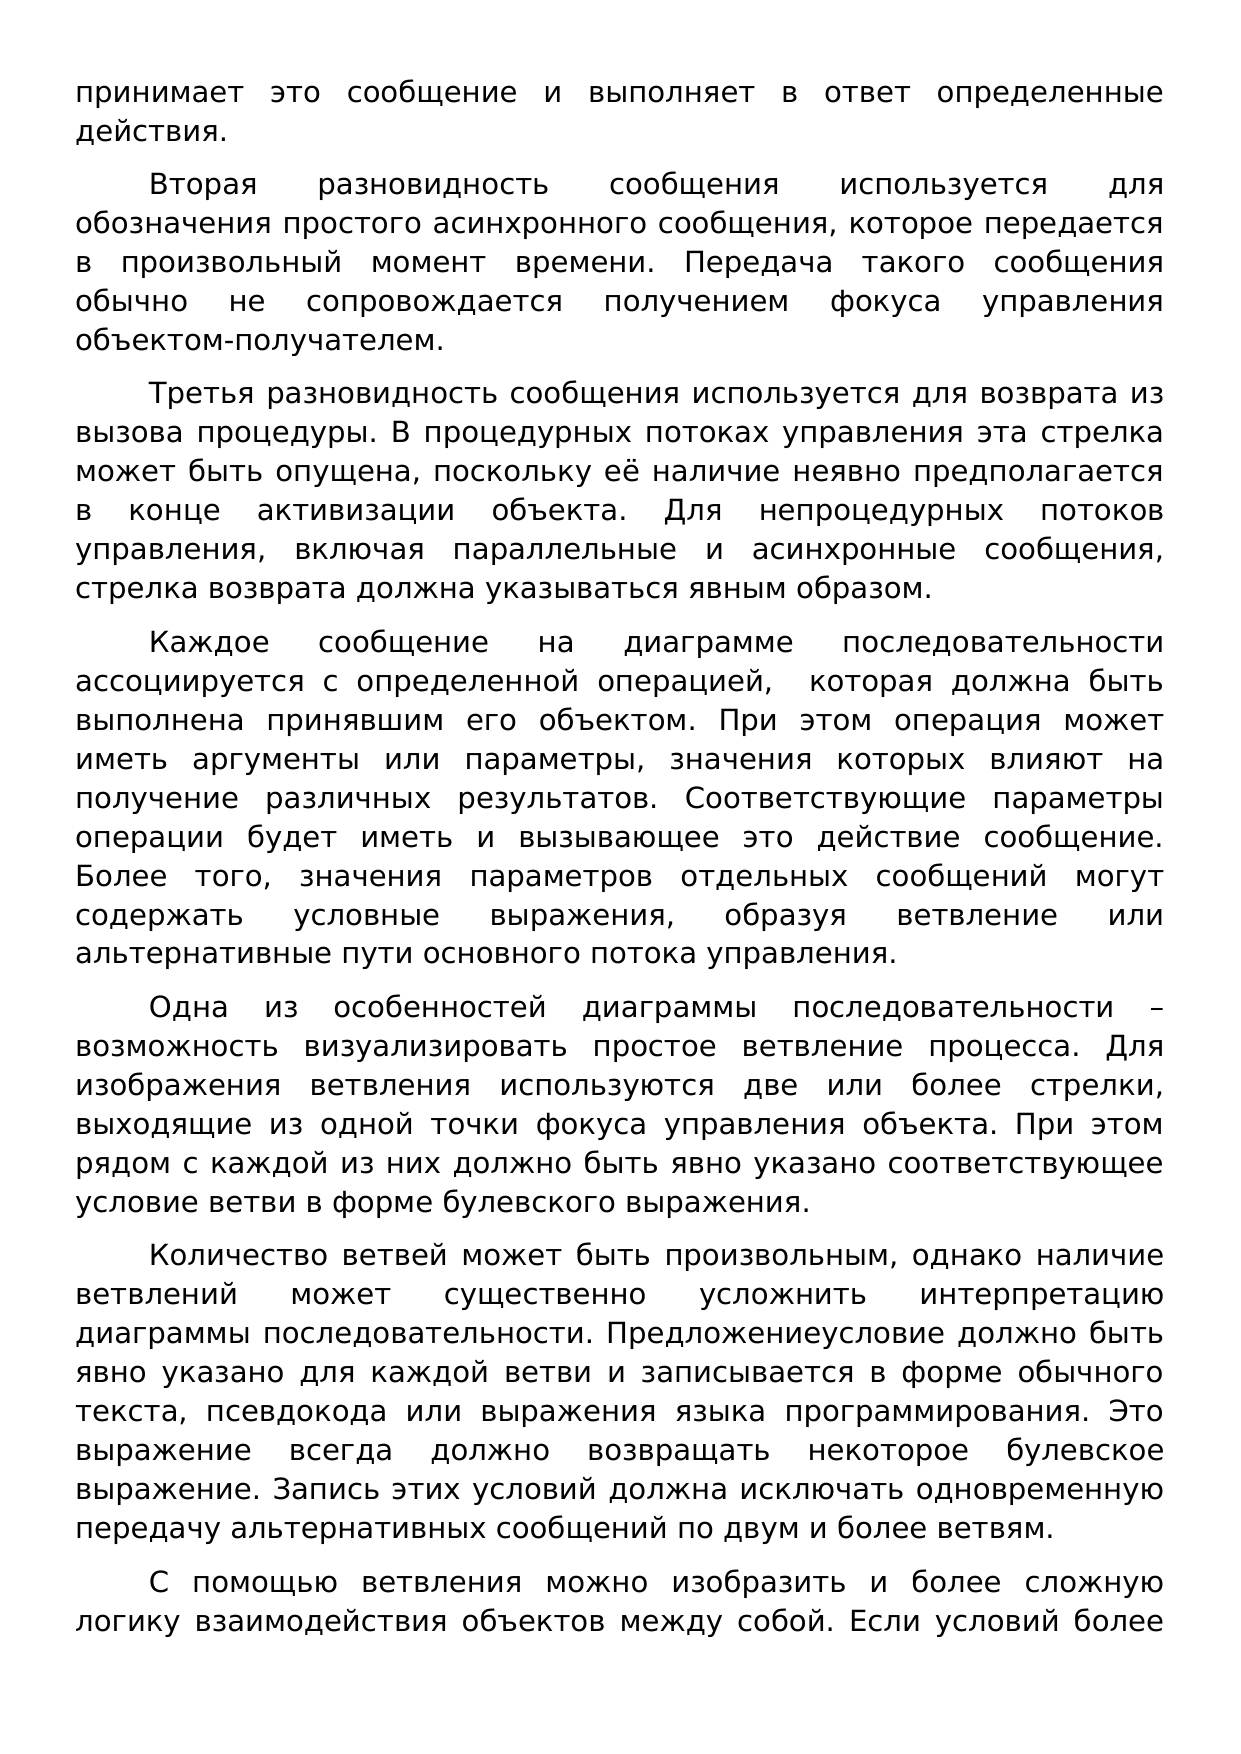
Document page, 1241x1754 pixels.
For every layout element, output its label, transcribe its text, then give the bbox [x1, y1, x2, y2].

text Одна из особенностей диаграммы последовательности – возможность визуализировать простое ветвление процесса. Для изображения ветвления используются две или более стрелки, выходящие из одной точки фокуса управления объекта. При этом рядом с каждой из них должно быть явно указано соответствующее условие ветви в форме булевского выражения. [75, 990, 1165, 1219]
text принимает это сообщение и выполняет в ответ определенные действия. [75, 75, 1165, 148]
text Третья разновидность сообщения используется для возврата из вызова процедуры. В процедурных потоках управления эта стрелка может быть опущена, поскольку её наличие неявно предполагается в конце активизации объекта. Для непроцедурных потоков управления, включая параллельные и асинхронные сообщения, стрелка возврата должна указываться явным образом. [75, 377, 1165, 606]
text Вторая разновидность сообщения используется для обозначения простого асинхронного сообщения, которое передается в произвольный момент времени. Передача такого сообщения обычно не сопровождается получением фокуса управления объектом-получателем. [75, 167, 1165, 357]
text Количество ветвей может быть произвольным, однако наличие ветвлений может существенно усложнить интерпретацию диаграммы последовательности. Предложениеусловие должно быть явно указано для каждой ветви и записывается в форме обычного текста, псевдокода или выражения языка программирования. Это выражение всегда должно возвращать некоторое булевское выражение. Запись этих условий должна исключать одновременную передачу альтернативных сообщений по двум и более ветвям. [75, 1239, 1165, 1545]
text С помощью ветвления можно изобразить и более сложную логику взаимодействия объектов между собой. Если условий более [75, 1565, 1165, 1638]
text Каждое сообщение на диаграмме последовательности ассоциируется с определенной операцией, которая должна быть выполнена принявшим его объектом. При этом операция может иметь аргументы или параметры, значения которых влияют на получение различных результатов. Соответствующие параметры операции будет иметь и вызывающее это действие сообщение. Более того, значения параметров отдельных сообщений могут содержать условные выражения, образуя ветвление или альтернативные пути основного потока управления. [75, 625, 1165, 971]
